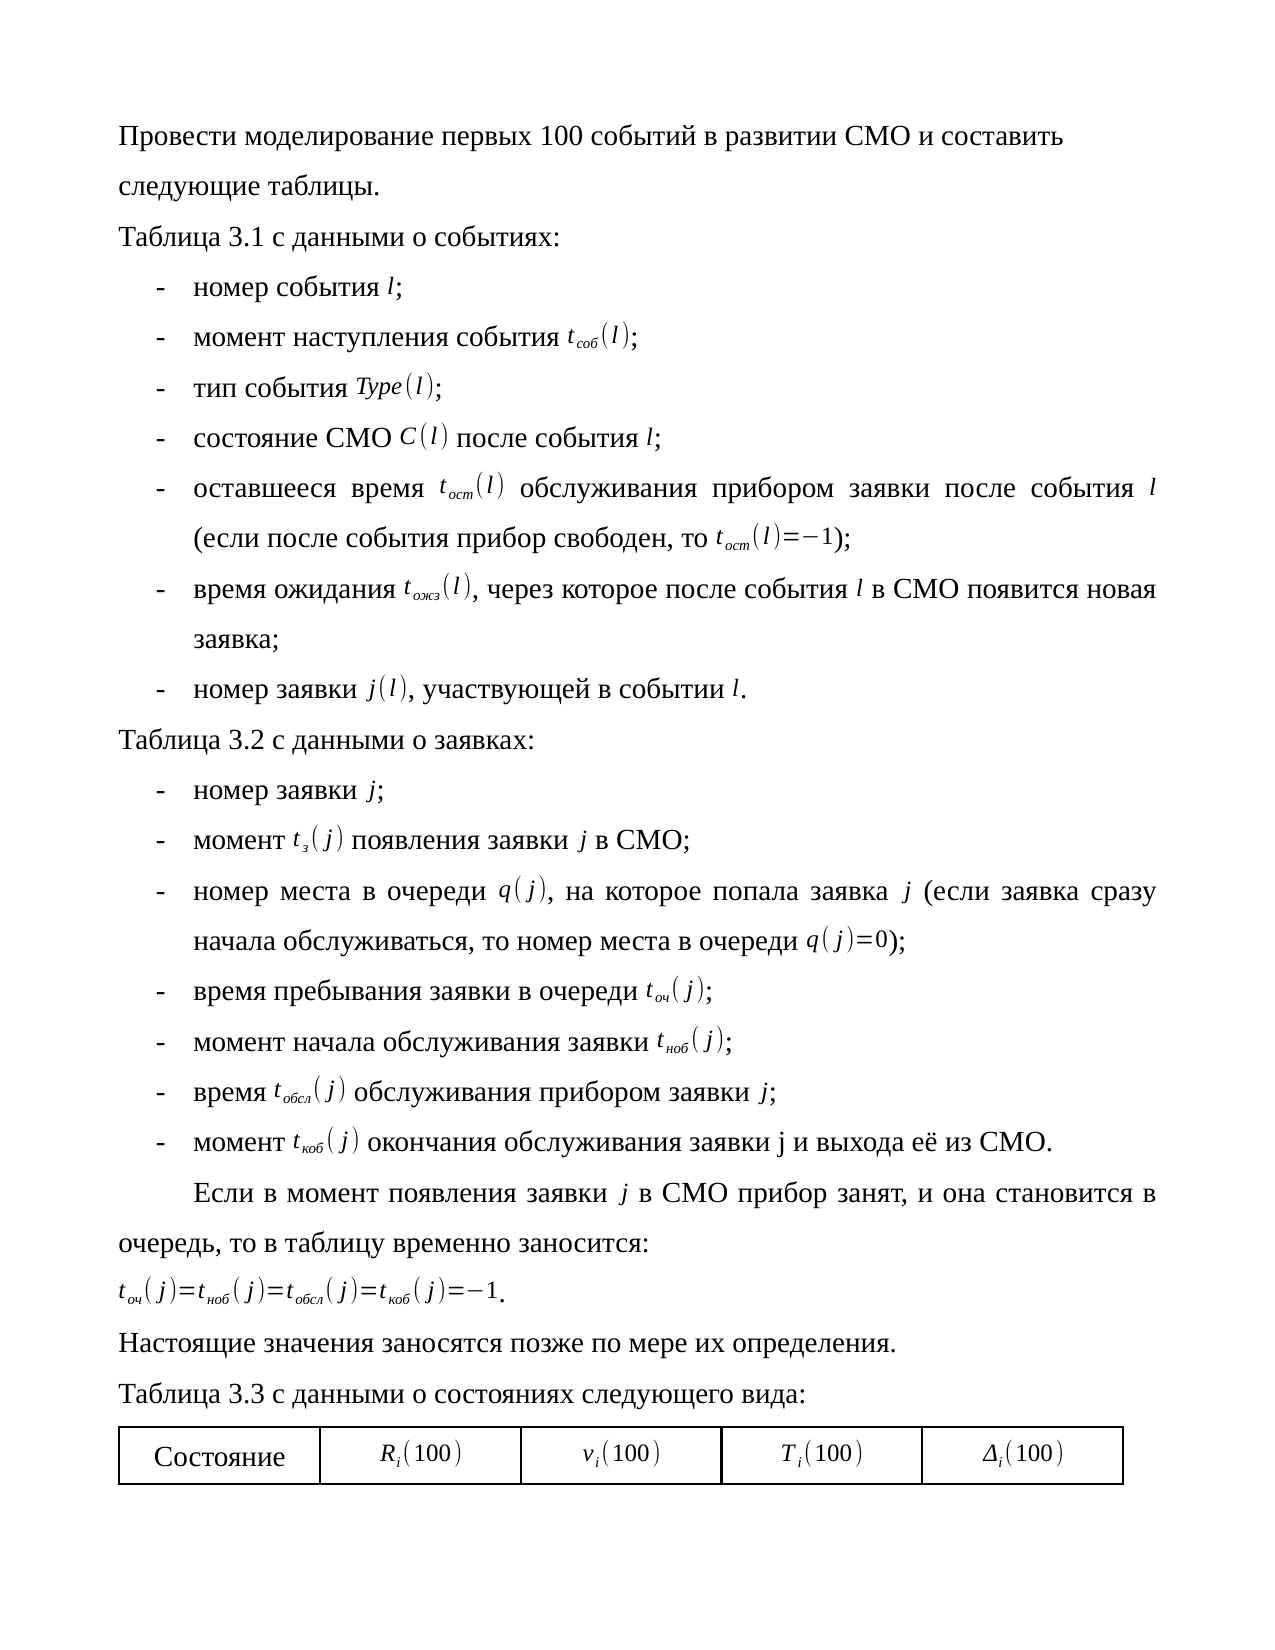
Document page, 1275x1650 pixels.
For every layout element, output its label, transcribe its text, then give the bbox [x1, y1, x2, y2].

text Провести моделирование первых 100 событий в развитии СМО и составить [118, 118, 1157, 152]
text Таблица 3.1 с данными о событиях: [118, 219, 1157, 252]
list номер заявки , участвующей в событии . [156, 672, 1157, 705]
table_header [723, 1428, 921, 1483]
list момент появления заявки в СМО; [156, 822, 1157, 856]
list момент наступления события ; [156, 319, 1157, 353]
list момент окончания обслуживания заявки j и выхода её из СМО. [156, 1124, 1157, 1158]
list состояние СМО после события ; [156, 420, 1157, 453]
text следующие таблицы. [118, 168, 1157, 202]
text Таблица 3.3 с данными о состояниях следующего вида: [118, 1376, 1157, 1409]
table_header Состояние [120, 1428, 319, 1483]
table_header [522, 1428, 720, 1483]
text Таблица 3.2 с данными о заявках: [118, 722, 1157, 755]
list время обслуживания прибором заявки ; [156, 1074, 1157, 1108]
list время ожидания , через которое после события в СМО появится новая заявка; [156, 571, 1157, 655]
list момент начала обслуживания заявки ; [156, 1024, 1157, 1057]
list тип события ; [156, 370, 1157, 403]
text . [118, 1275, 1157, 1309]
list время пребывания заявки в очереди ; [156, 973, 1157, 1007]
list номер события ; [156, 269, 1157, 303]
list номер заявки ; [156, 772, 1157, 806]
list оставшееся время обслуживания прибором заявки после события (если после события прибор свободен, то ); [156, 470, 1157, 554]
text Если в момент появления заявки в СМО прибор занят, и она становится в очередь, то в таблицу временно заносится: [118, 1175, 1157, 1258]
list номер места в очереди , на которое попала заявка (если заявка сразу начала обслуживаться, то номер места в очереди ); [156, 873, 1157, 957]
table_header [321, 1428, 520, 1483]
text Настоящие значения заносятся позже по мере их определения. [118, 1326, 1157, 1359]
table_header [923, 1428, 1122, 1483]
